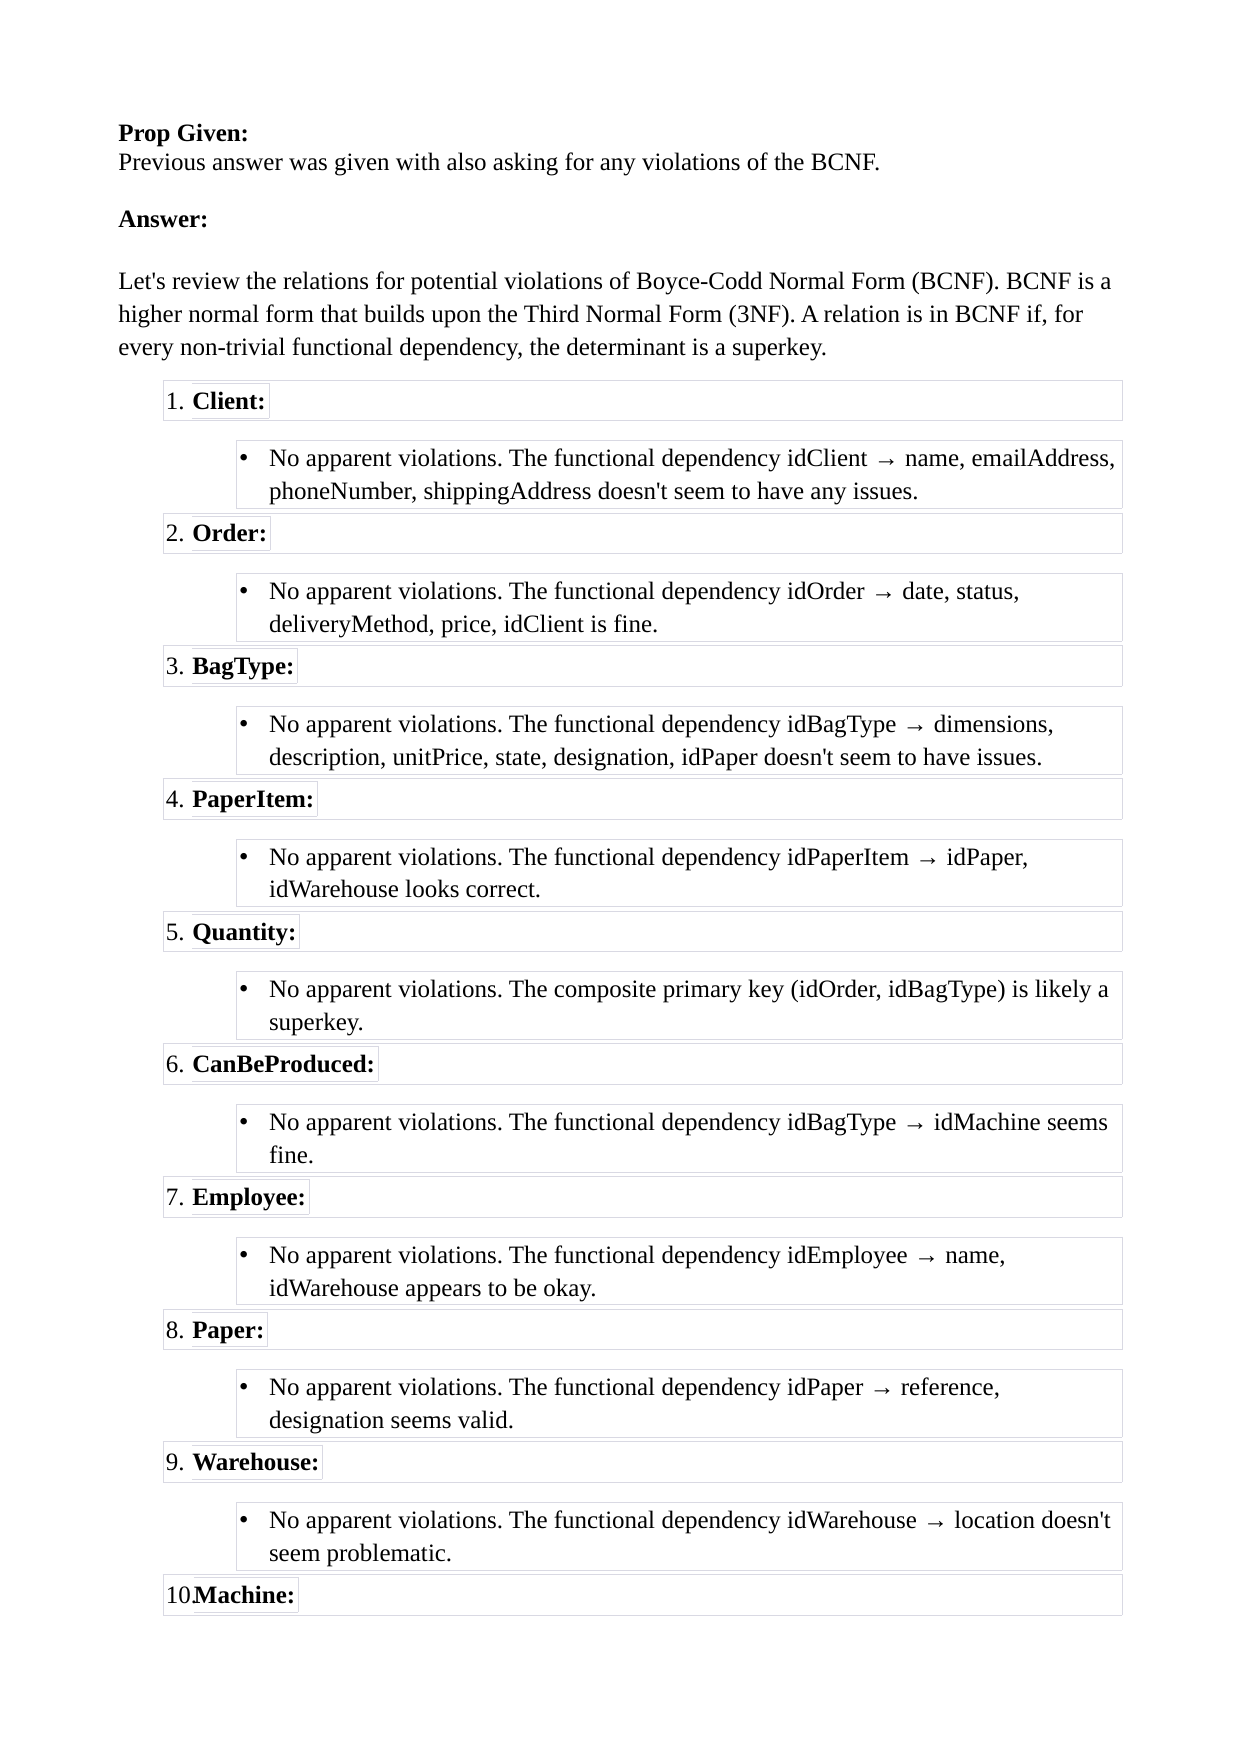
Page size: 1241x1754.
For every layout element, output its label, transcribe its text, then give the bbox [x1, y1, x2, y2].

list No apparent violations. The functional dependency idEmployee → name, idWarehouse appears to be okay. [237, 1238, 1122, 1304]
list BagType: [164, 646, 1122, 686]
list Machine: [164, 1575, 1122, 1615]
list No apparent violations. The composite primary key (idOrder, idBagType) is likely a superkey. [237, 972, 1122, 1039]
list No apparent violations. The functional dependency idPaperItem → idPaper, idWarehouse looks correct. [237, 840, 1122, 906]
list Order: [164, 514, 1122, 553]
text Prop Given: [118, 118, 1122, 147]
list No apparent violations. The functional dependency idOrder → date, status, deliveryMethod, price, idClient is fine. [237, 574, 1122, 641]
list No apparent violations. The functional dependency idBagType → idMachine seems fine. [237, 1105, 1122, 1172]
list PaperItem: [164, 779, 1122, 819]
list Client: [164, 381, 1122, 420]
text Let's review the relations for potential violations of Boyce-Codd Normal Form (BCNF). BCNF is a higher normal form that builds upon the Third Normal Form (3NF). A relation is in BCNF if, for every non-trivial functional dependency, the determinant is a superkey. [118, 233, 1122, 361]
list Warehouse: [164, 1442, 1122, 1482]
list No apparent violations. The functional dependency idClient → name, emailAddress, phoneNumber, shippingAddress doesn't seem to have any issues. [237, 441, 1122, 508]
text Answer: [118, 204, 1122, 233]
text Previous answer was given with also asking for any violations of the BCNF. [118, 147, 1122, 176]
list No apparent violations. The functional dependency idPaper → reference, designation seems valid. [237, 1370, 1122, 1437]
list Quantity: [164, 912, 1122, 951]
list No apparent violations. The functional dependency idWarehouse → location doesn't seem problematic. [237, 1503, 1122, 1570]
list No apparent violations. The functional dependency idBagType → dimensions, description, unitPrice, state, designation, idPaper doesn't seem to have issues. [237, 707, 1122, 774]
list CanBeProduced: [164, 1044, 1122, 1084]
list Employee: [164, 1177, 1122, 1217]
list Paper: [164, 1310, 1122, 1349]
